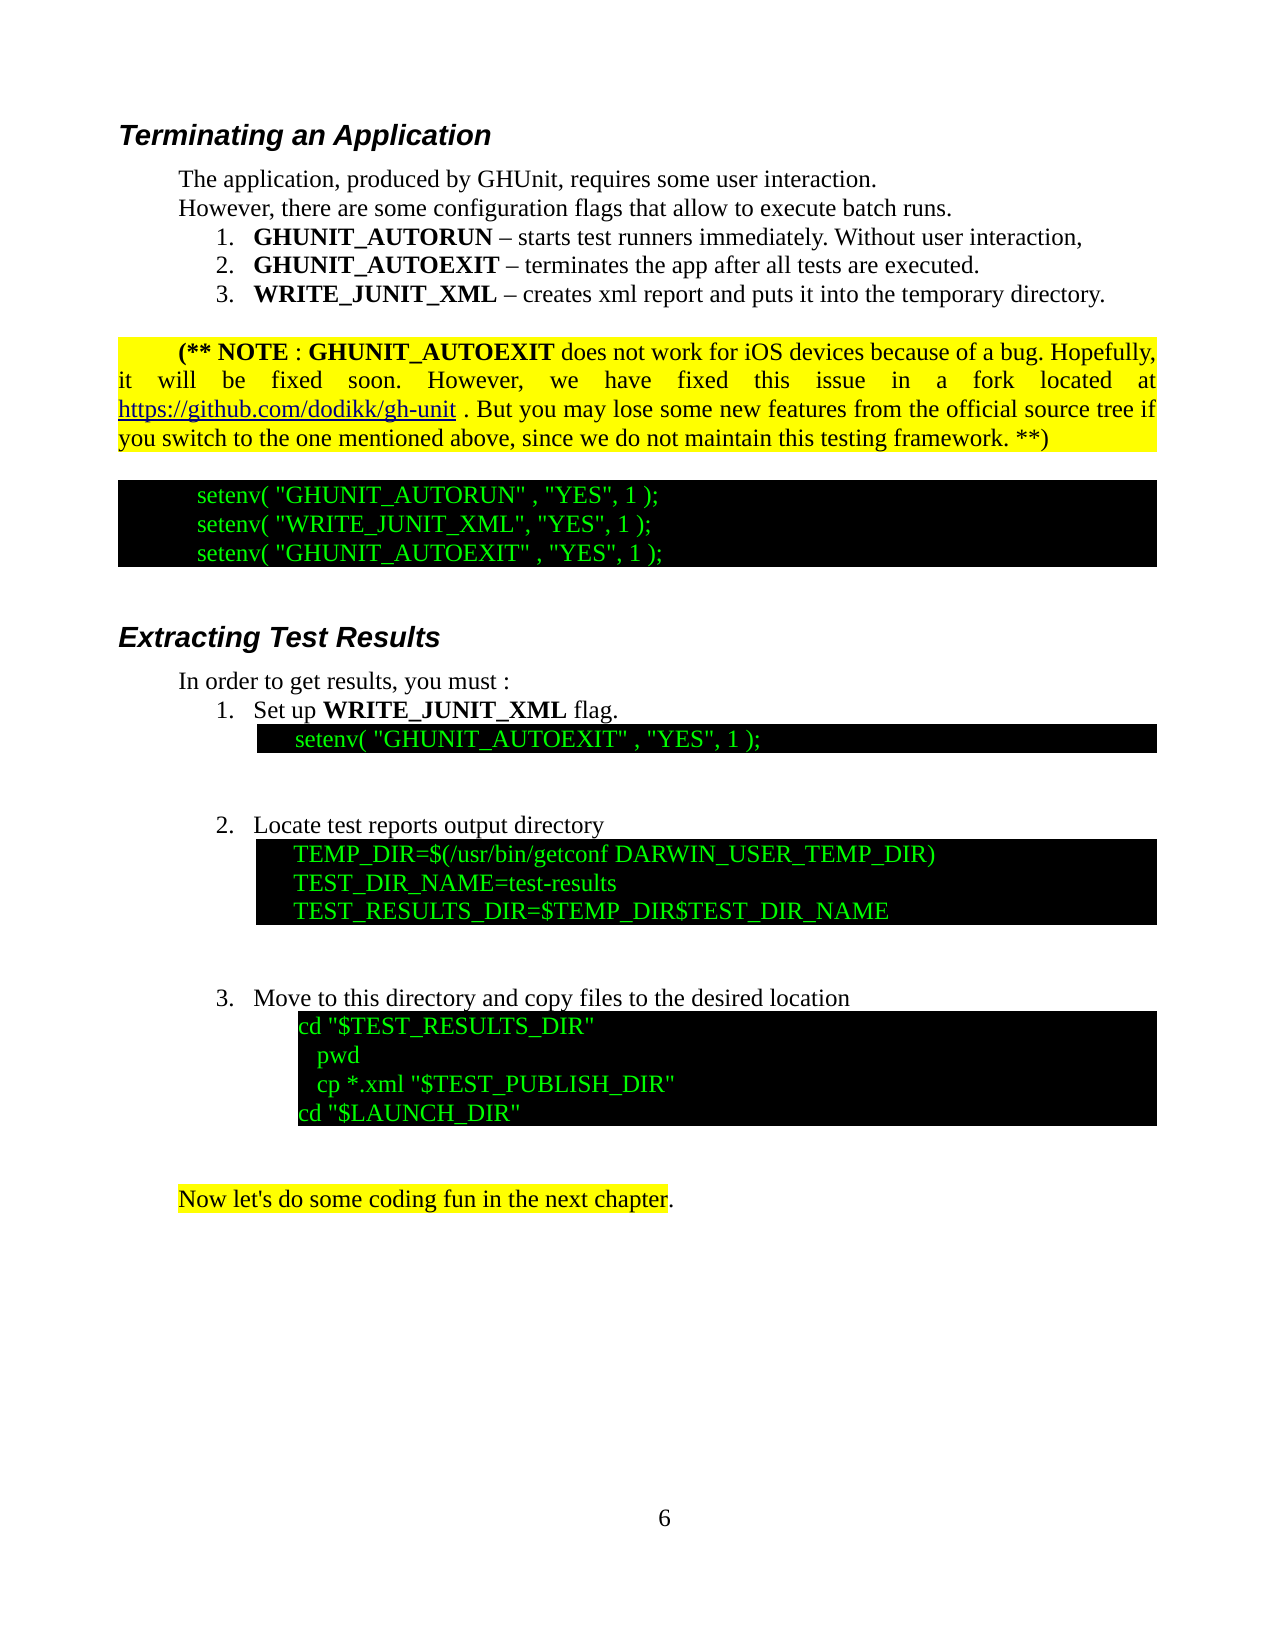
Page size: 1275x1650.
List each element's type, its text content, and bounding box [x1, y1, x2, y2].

list TEMP_DIR=$(/usr/bin/getconf DARWIN_USER_TEMP_DIR) [256, 839, 1157, 868]
text setenv( "GHUNIT_AUTOEXIT" , "YES", 1 ); [118, 538, 1157, 567]
text In order to get results, you must : [118, 666, 1157, 695]
list cp *.xml "$TEST_PUBLISH_DIR" [298, 1069, 1157, 1098]
list TEST_RESULTS_DIR=$TEMP_DIR$TEST_DIR_NAME [256, 896, 1157, 925]
text setenv( "GHUNIT_AUTORUN" , "YES", 1 ); [118, 480, 1157, 509]
list GHUNIT_AUTOEXIT – terminates the app after all tests are executed. [216, 250, 1157, 279]
text (** NOTE : GHUNIT_AUTOEXIT does not work for iOS devices because of a bug. Hopefully, it will be fixed soon. However, we have fixed this issue in a fork located at https://github.com/dodikk/gh-unit . But you may lose some new features from the official source tree if you switch to the one mentioned above, since we do not maintain this testing framework. **) [118, 337, 1157, 452]
list Set up WRITE_JUNIT_XML flag. [216, 695, 1157, 724]
list pwd [298, 1040, 1157, 1069]
list cd "$TEST_RESULTS_DIR" [298, 1011, 1157, 1040]
subtitle Terminating an Application [118, 118, 1157, 152]
list WRITE_JUNIT_XML – creates xml report and puts it into the temporary directory. [216, 279, 1157, 308]
list cd "$LAUNCH_DIR" [298, 1098, 1157, 1126]
list Locate test reports output directory [216, 810, 1157, 839]
list setenv( "GHUNIT_AUTOEXIT" , "YES", 1 ); [257, 724, 1157, 753]
list GHUNIT_AUTORUN – starts test runners immediately. Without user interaction, [216, 222, 1157, 250]
list TEST_DIR_NAME=test-results [256, 868, 1157, 896]
text Now let's do some coding fun in the next chapter. [118, 1184, 1157, 1213]
text The application, produced by GHUnit, requires some user interaction. [118, 164, 1157, 193]
list Move to this directory and copy files to the desired location [216, 983, 1157, 1011]
subtitle Extracting Test Results [118, 620, 1157, 654]
text setenv( "WRITE_JUNIT_XML", "YES", 1 ); [118, 509, 1157, 538]
text However, there are some configuration flags that allow to execute batch runs. [118, 193, 1157, 222]
